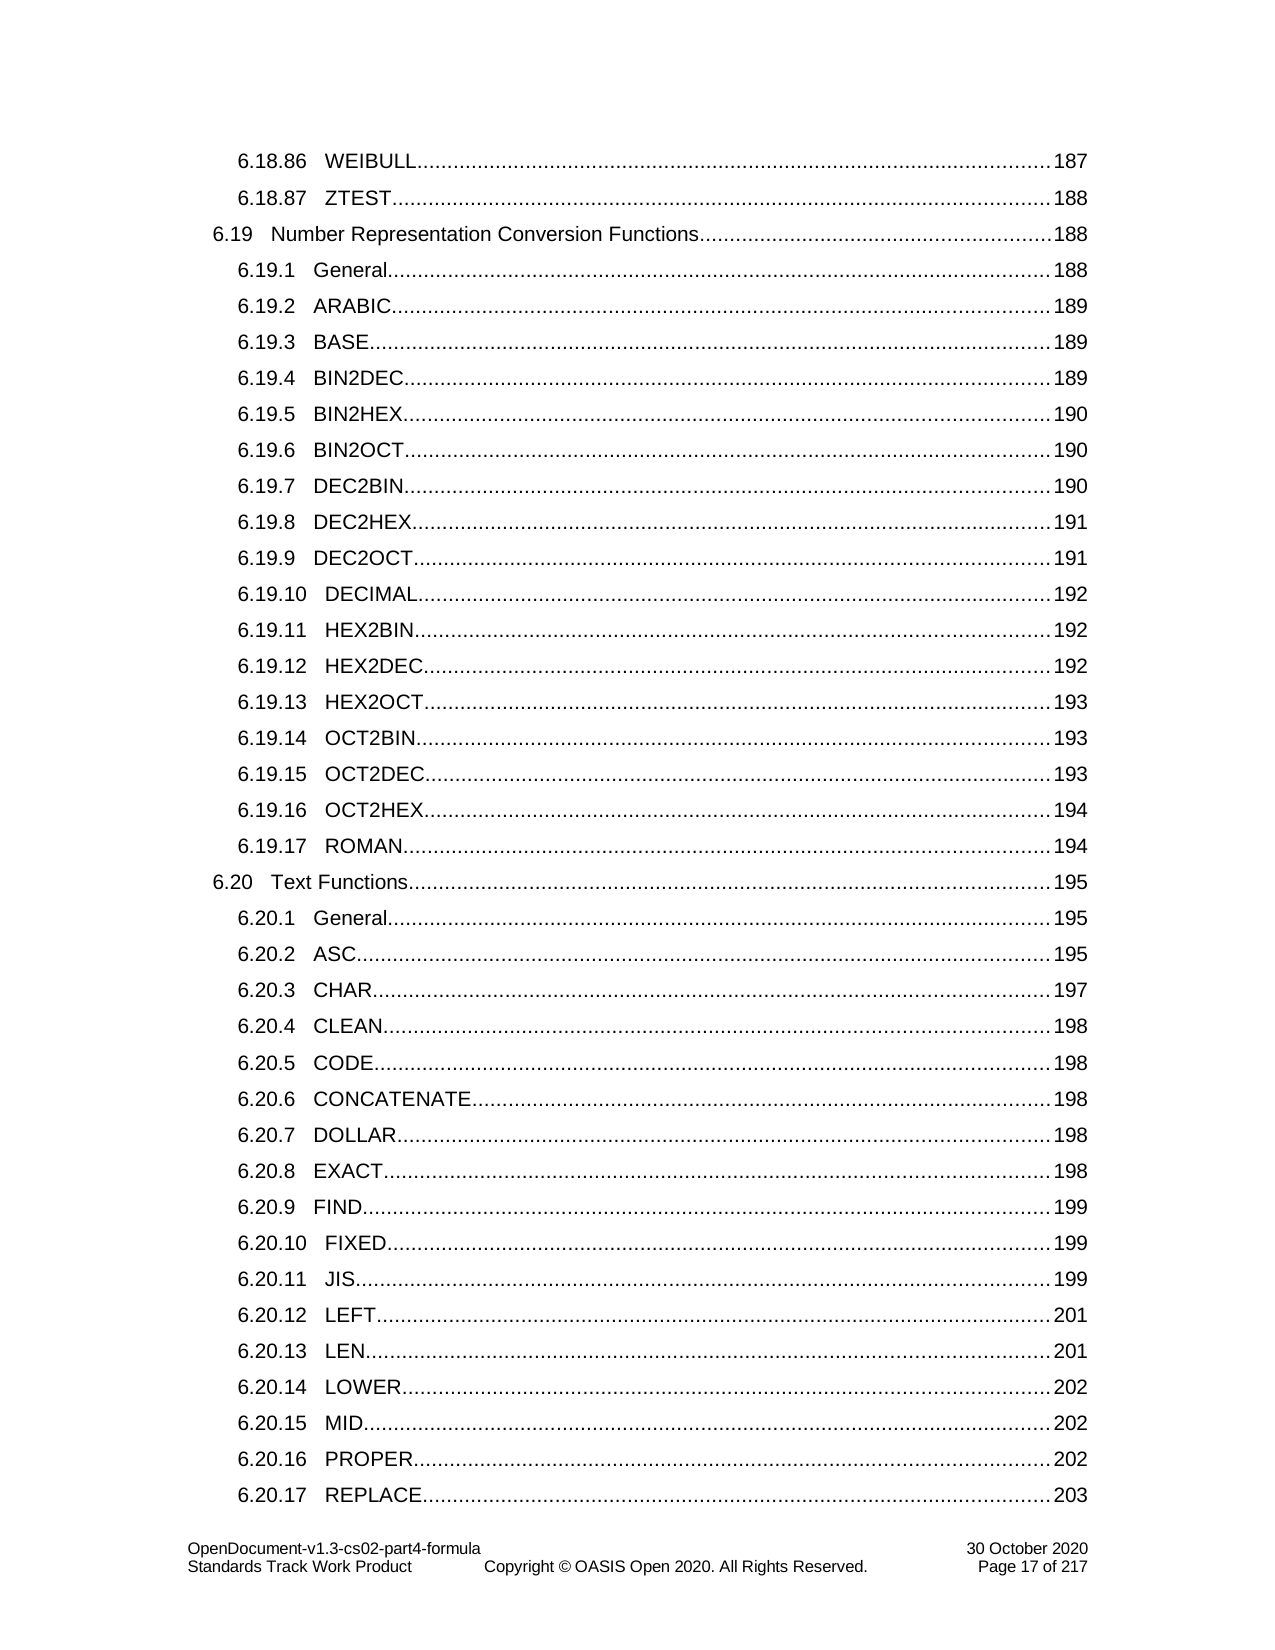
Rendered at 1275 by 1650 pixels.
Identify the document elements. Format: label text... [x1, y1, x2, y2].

text 6.19.8 DEC2HEX 191 [237, 510, 1088, 534]
text 6.20.1 General 195 [237, 907, 1088, 930]
text 6.18.87 ZTEST 188 [237, 186, 1088, 209]
text 6.20.16 PROPER 202 [237, 1447, 1088, 1471]
text 6.19.10 DECIMAL 192 [237, 582, 1088, 606]
text 6.20.17 REPLACE 203 [237, 1483, 1088, 1507]
text 6.19.12 HEX2DEC 192 [237, 654, 1088, 678]
text 6.20.2 ASC 195 [237, 943, 1088, 966]
text 6.20 Text Functions 195 [212, 871, 1088, 894]
text 6.19.1 General 188 [237, 258, 1088, 282]
text 6.19.17 ROMAN 194 [237, 835, 1088, 858]
text 6.20.9 FIND 199 [237, 1195, 1088, 1219]
text 6.19.11 HEX2BIN 192 [237, 618, 1088, 642]
text 6.20.3 CHAR 197 [237, 979, 1088, 1002]
text 6.19.15 OCT2DEC 193 [237, 763, 1088, 786]
text 6.19.4 BIN2DEC 189 [237, 366, 1088, 390]
text 6.20.6 CONCATENATE 198 [237, 1087, 1088, 1111]
text 6.19.9 DEC2OCT 191 [237, 546, 1088, 570]
text 6.19.16 OCT2HEX 194 [237, 799, 1088, 822]
text 6.20.11 JIS 199 [237, 1267, 1088, 1291]
text 6.19.5 BIN2HEX 190 [237, 402, 1088, 426]
text 6.20.13 LEN 201 [237, 1339, 1088, 1363]
text 6.19.6 BIN2OCT 190 [237, 438, 1088, 462]
text 6.19.13 HEX2OCT 193 [237, 691, 1088, 714]
text 6.19.3 BASE 189 [237, 330, 1088, 354]
text 6.20.15 MID 202 [237, 1411, 1088, 1435]
text 6.20.12 LEFT 201 [237, 1303, 1088, 1327]
text 6.19.7 DEC2BIN 190 [237, 474, 1088, 498]
text 6.20.7 DOLLAR 198 [237, 1123, 1088, 1147]
text 6.19.14 OCT2BIN 193 [237, 727, 1088, 750]
text 6.18.86 WEIBULL 187 [237, 150, 1088, 173]
text 6.20.8 EXACT 198 [237, 1159, 1088, 1183]
text 6.19.2 ARABIC 189 [237, 294, 1088, 318]
text 6.20.14 LOWER 202 [237, 1375, 1088, 1399]
text 6.20.5 CODE 198 [237, 1051, 1088, 1074]
text 6.20.4 CLEAN 198 [237, 1015, 1088, 1038]
text 6.20.10 FIXED 199 [237, 1231, 1088, 1255]
text 6.19 Number Representation Conversion Functions 188 [212, 222, 1088, 246]
